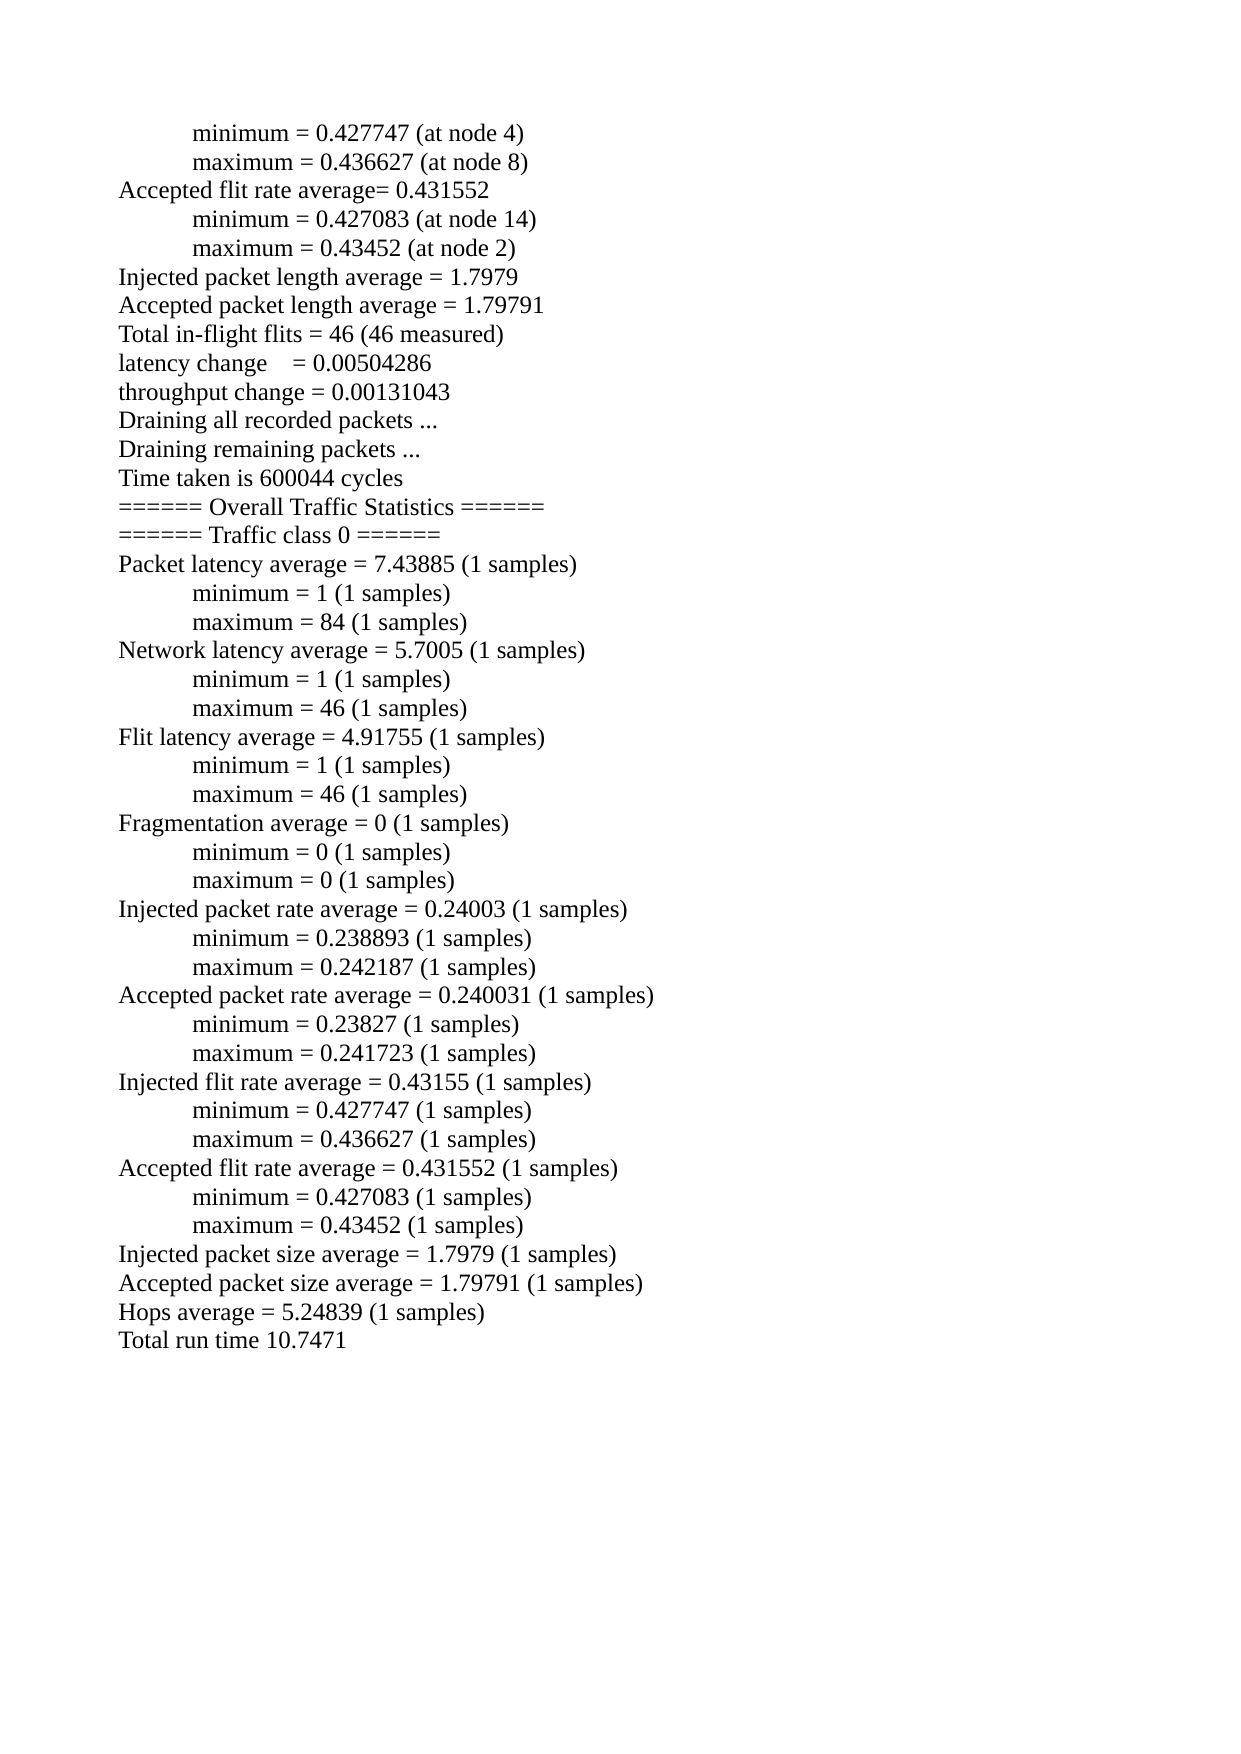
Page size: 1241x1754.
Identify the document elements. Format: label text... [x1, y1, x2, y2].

text minimum = 0 (1 samples) [118, 837, 1122, 866]
text minimum = 0.427083 (at node 14) [118, 204, 1122, 233]
text Network latency average = 5.7005 (1 samples) [118, 636, 1122, 664]
text latency change = 0.00504286 [118, 348, 1122, 377]
text maximum = 0.242187 (1 samples) [118, 952, 1122, 981]
text Hops average = 5.24839 (1 samples) [118, 1297, 1122, 1326]
text maximum = 0.43452 (at node 2) [118, 233, 1122, 262]
text maximum = 0 (1 samples) [118, 866, 1122, 894]
text minimum = 1 (1 samples) [118, 578, 1122, 607]
text Flit latency average = 4.91755 (1 samples) [118, 722, 1122, 751]
text maximum = 0.241723 (1 samples) [118, 1038, 1122, 1067]
text Packet latency average = 7.43885 (1 samples) [118, 549, 1122, 578]
text Accepted packet length average = 1.79791 [118, 291, 1122, 319]
text Time taken is 600044 cycles [118, 463, 1122, 492]
text maximum = 0.436627 (1 samples) [118, 1124, 1122, 1153]
text maximum = 46 (1 samples) [118, 779, 1122, 808]
text minimum = 0.427083 (1 samples) [118, 1182, 1122, 1211]
text Draining remaining packets ... [118, 434, 1122, 463]
text maximum = 84 (1 samples) [118, 607, 1122, 636]
text Fragmentation average = 0 (1 samples) [118, 808, 1122, 837]
text Total run time 10.7471 [118, 1326, 1122, 1354]
text minimum = 0.427747 (at node 4) [118, 118, 1122, 147]
text maximum = 0.43452 (1 samples) [118, 1211, 1122, 1239]
text maximum = 46 (1 samples) [118, 693, 1122, 722]
text ====== Traffic class 0 ====== [118, 521, 1122, 549]
text minimum = 1 (1 samples) [118, 664, 1122, 693]
text Injected packet length average = 1.7979 [118, 262, 1122, 291]
text minimum = 0.238893 (1 samples) [118, 923, 1122, 952]
text Injected packet size average = 1.7979 (1 samples) [118, 1239, 1122, 1268]
text Accepted flit rate average= 0.431552 [118, 176, 1122, 204]
text Accepted packet rate average = 0.240031 (1 samples) [118, 981, 1122, 1009]
text ====== Overall Traffic Statistics ====== [118, 492, 1122, 521]
text Accepted packet size average = 1.79791 (1 samples) [118, 1268, 1122, 1297]
text Draining all recorded packets ... [118, 406, 1122, 434]
text minimum = 0.427747 (1 samples) [118, 1096, 1122, 1124]
text throughput change = 0.00131043 [118, 377, 1122, 406]
text minimum = 1 (1 samples) [118, 751, 1122, 779]
text Injected packet rate average = 0.24003 (1 samples) [118, 894, 1122, 923]
text minimum = 0.23827 (1 samples) [118, 1009, 1122, 1038]
text Accepted flit rate average = 0.431552 (1 samples) [118, 1153, 1122, 1182]
text maximum = 0.436627 (at node 8) [118, 147, 1122, 176]
text Total in-flight flits = 46 (46 measured) [118, 319, 1122, 348]
text Injected flit rate average = 0.43155 (1 samples) [118, 1067, 1122, 1096]
